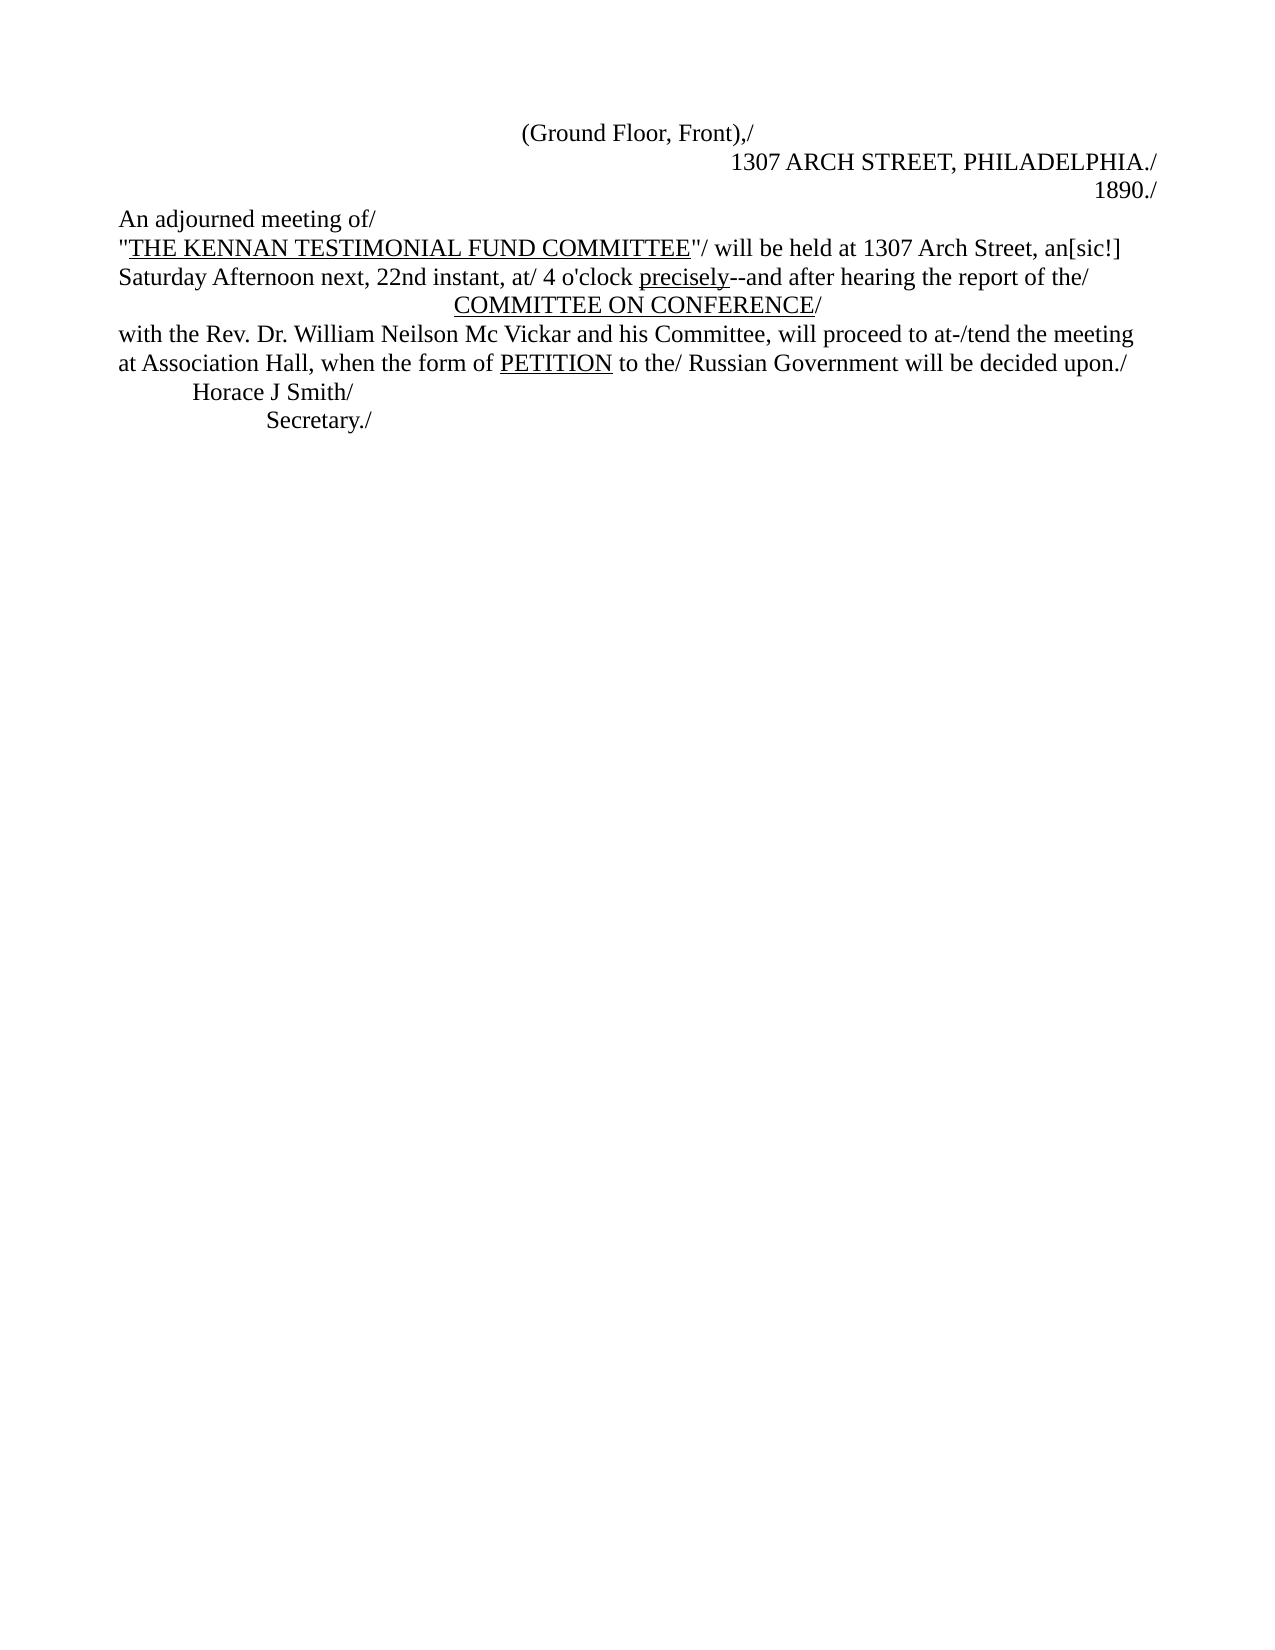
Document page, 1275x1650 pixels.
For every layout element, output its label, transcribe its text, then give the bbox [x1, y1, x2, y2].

text "THE KENNAN TESTIMONIAL FUND COMMITTEE"/ will be held at 1307 Arch Street, an[sic!] Saturday Afternoon next, 22nd instant, at/ 4 o'clock precisely--and after hearing the report of the/ [118, 233, 1157, 291]
text 1307 ARCH STREET, PHILADELPHIA./ [118, 147, 1157, 176]
text Horace J Smith/ [118, 377, 1157, 406]
text 1890./ [118, 176, 1157, 204]
text with the Rev. Dr. William Neilson Mc Vickar and his Committee, will proceed to at-/tend the meeting at Association Hall, when the form of PETITION to the/ Russian Government will be decided upon./ [118, 319, 1157, 377]
text Secretary./ [118, 406, 1157, 434]
text COMMITTEE ON CONFERENCE/ [118, 291, 1157, 319]
text (Ground Floor, Front),/ [118, 118, 1157, 147]
text An adjourned meeting of/ [118, 204, 1157, 233]
